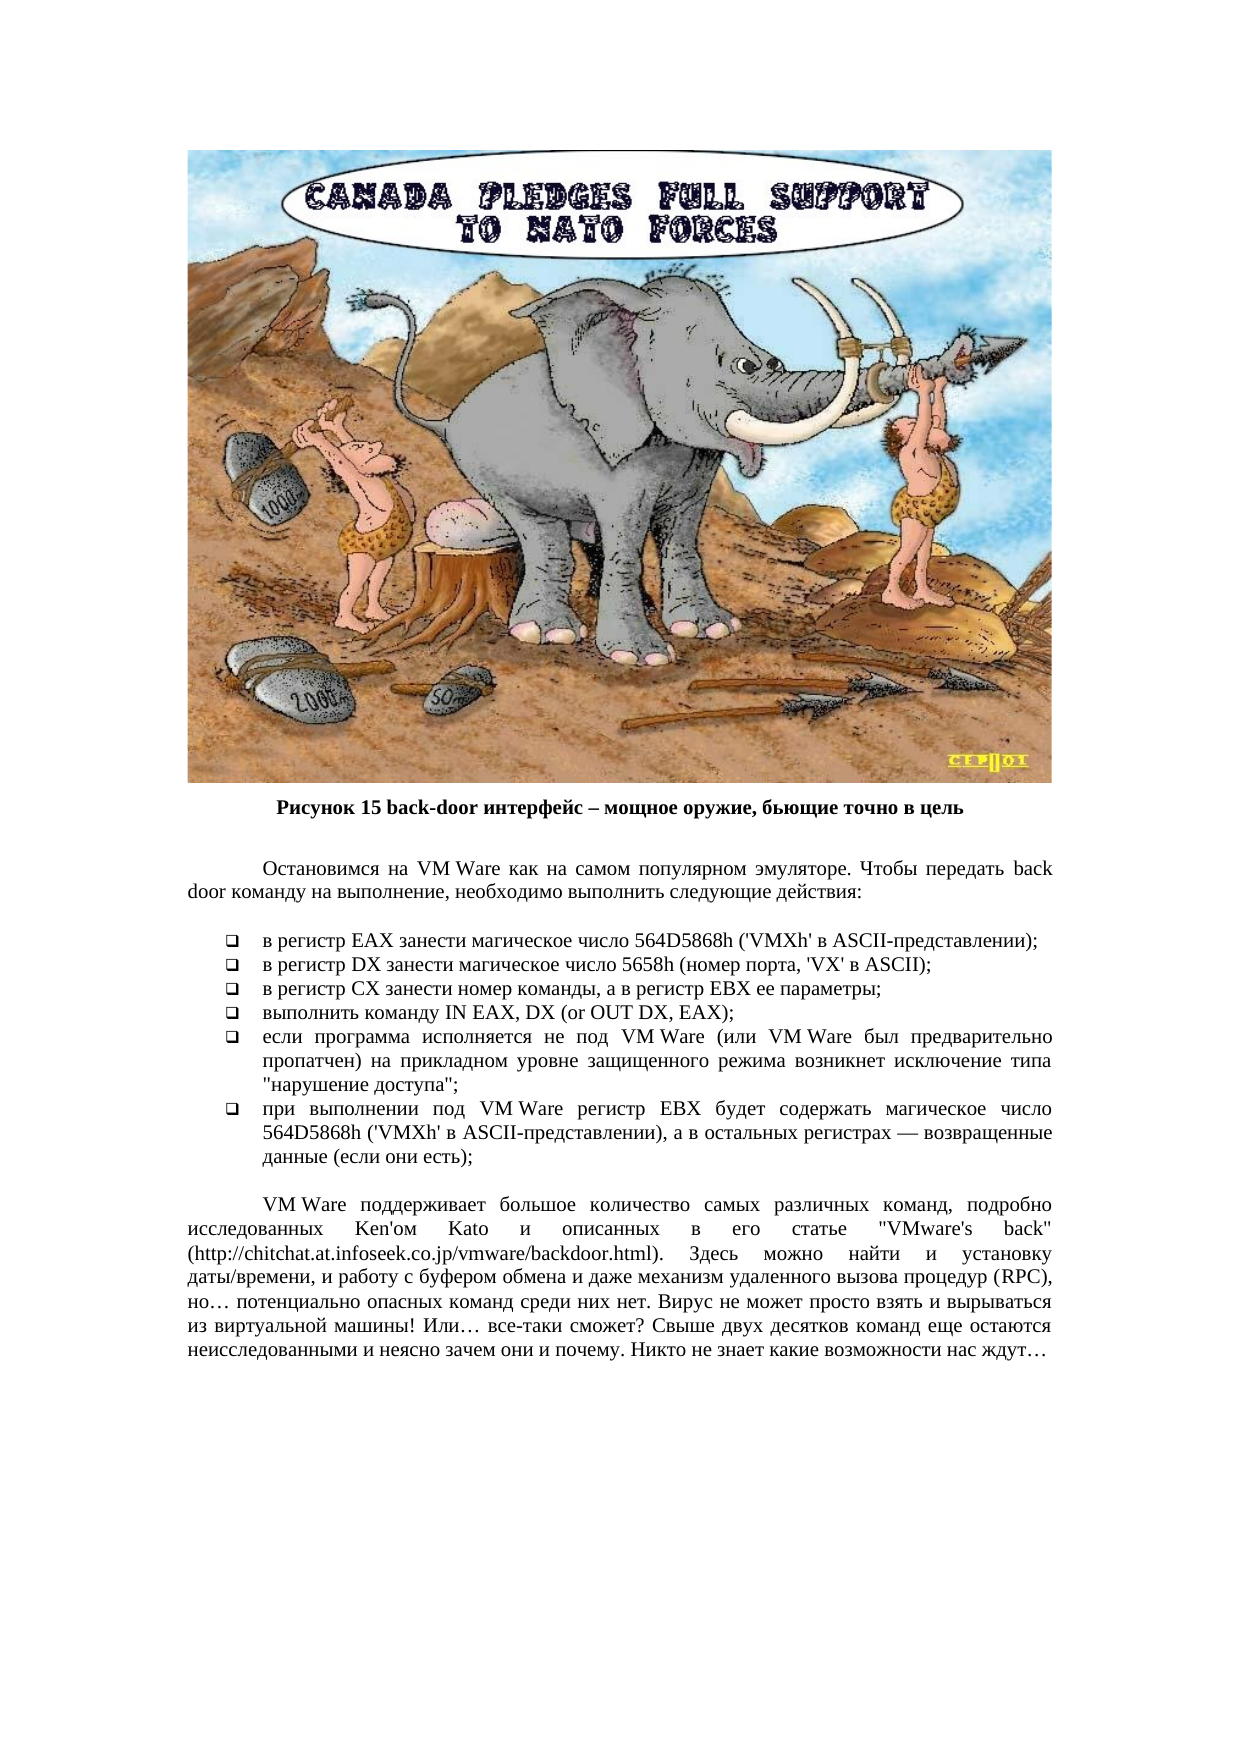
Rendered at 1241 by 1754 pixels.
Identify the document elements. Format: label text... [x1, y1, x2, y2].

list в регистр DX занести магическое число 5658h (номер порта, 'VX' в ASCII); [225, 952, 1053, 976]
text Остановимся на VM Ware как на самом популярном эмуляторе. Чтобы передать back door команду на выполнение, необходимо выполнить следующие действия: [187, 855, 1053, 903]
text VM Ware поддерживает большое количество самых различных команд, подробно исследованных Ken'ом Kato и описанных в его статье "VMware's back" (http://chitchat.at.infoseek.co.jp/vmware/backdoor.html). Здесь можно найти и установку даты/времени, и работу с буфером обмена и даже механизм удаленного вызова процедур (RPC), но… потенциально опасных команд среди них нет. Вирус не может просто взять и вырываться из виртуальной машины! Или… все-таки сможет? Свыше двух десятков команд еще остаются неисследованными и неясно зачем они и почему. Никто не знает какие возможности нас ждут… [187, 1192, 1053, 1361]
list в регистр EAX занести магическое число 564D5868h ('VMXh' в ASCII-представлении); [225, 928, 1053, 952]
list при выполнении под VM Ware регистр EBX будет содержать магическое число 564D5868h ('VMXh' в ASCII-представлении), а в остальных регистрах — возвращенные данные (если они есть); [225, 1096, 1053, 1168]
list выполнить команду IN EAX, DX (or OUT DX, EAX); [225, 1000, 1053, 1024]
list если программа исполняется не под VM Ware (или VM Ware был предварительно пропатчен) на прикладном уровне защищенного режима возникнет исключение типа "нарушение доступа"; [225, 1024, 1053, 1096]
text Рисунок 15 back-door интерфейс – мощное оружие, бьющие точно в цель [187, 795, 1053, 819]
picture [187, 150, 1052, 783]
list в регистр CX занести номер команды, а в регистр EBX ее параметры; [225, 976, 1053, 1000]
